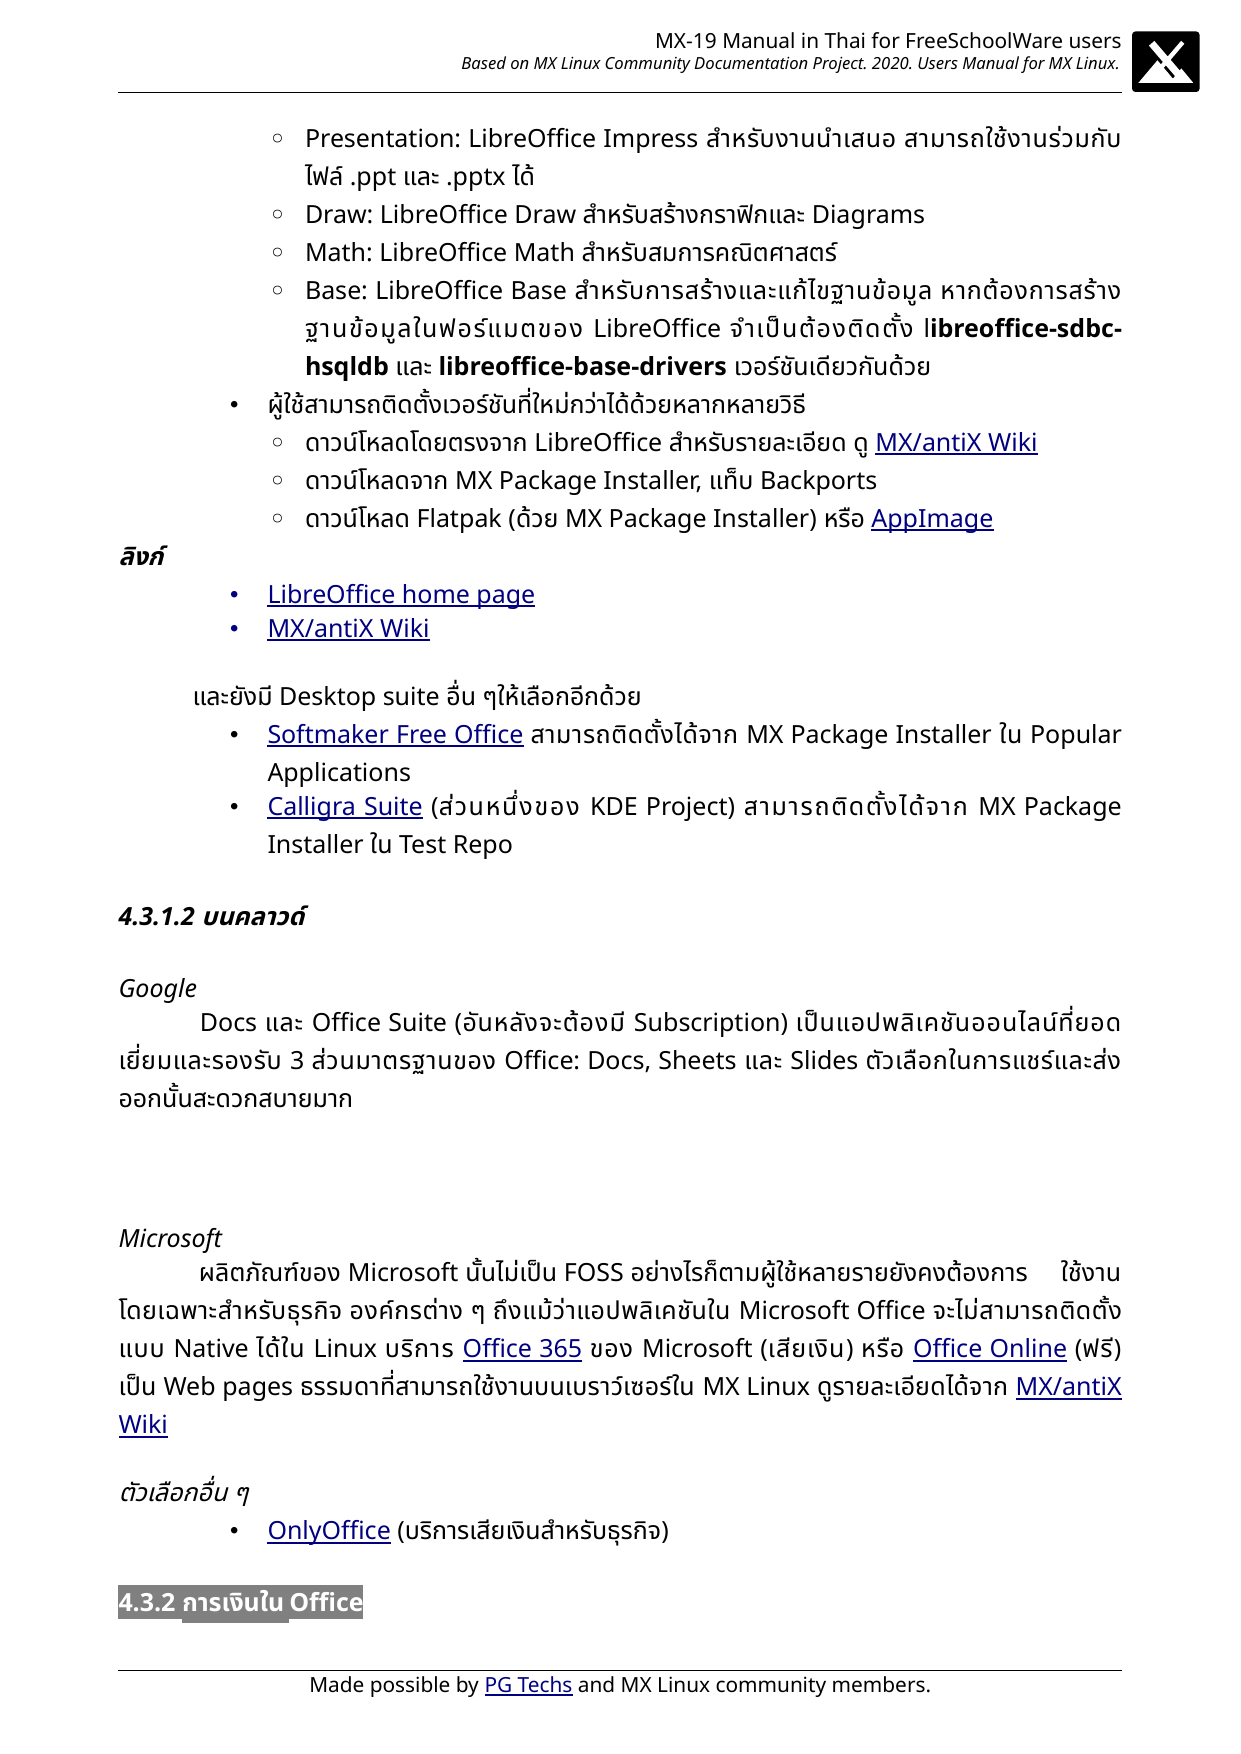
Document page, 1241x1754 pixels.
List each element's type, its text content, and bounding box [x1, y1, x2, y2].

list Math: LibreOffice Math สำหรับสมการคณิตศาสตร์ [267, 234, 1122, 273]
list ดาวน์โหลด Flatpak (ด้วย MX Package Installer) หรือ AppImage [267, 501, 1122, 538]
list Base: LibreOffice Base สำหรับการสร้างและแก้ไขฐานข้อมูล หากต้องการสร้างฐานข้อมูลในฟอร์แมตของ LibreOffice จำเป็นต้องติดตั้ง libreoffice-sdbc-hsqldb และ libreoffice-base-drivers เวอร์ชันเดียวกันด้วย [267, 273, 1122, 387]
list ผู้ใช้สามารถติดตั้งเวอร์ชันที่ใหม่กว่าได้ด้วยหลากหลายวิธี [230, 387, 1122, 424]
list ดาวน์โหลดจาก MX Package Installer, แท็บ Backports [267, 462, 1122, 501]
text Microsoft [118, 1221, 1122, 1255]
list MX/antiX Wiki [230, 610, 1122, 644]
text และยังมี Desktop suite อื่น ๆให้เลือกอีกด้วย [118, 678, 1122, 717]
text ลิงก์ [118, 538, 1122, 576]
list LibreOffice home page [230, 576, 1122, 610]
text ผลิตภัณฑ์ของ Microsoft นั้นไม่เป็น FOSS อย่างไรก็ตามผู้ใช้หลายรายยังคงต้องการ ใช้งาน โดยเฉพาะสำหรับธุรกิจ องค์กรต่าง ๆ ถึงแม้ว่าแอปพลิเคชันใน Microsoft Office จะไม่สามารถติดตั้งแบบ Native ได้ใน Linux บริการ Office 365 ของ Microsoft (เสียเงิน) หรือ Office Online (ฟรี) เป็น Web pages ธรรมดาที่สามารถใช้งานบนเบราว์เซอร์ใน MX Linux ดูรายละเอียดได้จาก MX/antiX Wiki [118, 1255, 1122, 1441]
text 4.3.1.2 บนคลาวด์ [118, 899, 1122, 937]
text ตัวเลือกอื่น ๆ [118, 1475, 1122, 1513]
list OnlyOffice (บริการเสียเงินสำหรับธุรกิจ) [230, 1513, 1122, 1551]
text Docs และ Office Suite (อันหลังจะต้องมี Subscription) เป็นแอปพลิเคชันออนไลน์ที่ยอดเยี่ยมและรองรับ 3 ส่วนมาตรฐานของ Office: Docs, Sheets และ Slides ตัวเลือกในการแชร์และส่งออกนั้นสะดวกสบายมาก [118, 1005, 1122, 1119]
list Softmaker Free Office สามารถติดตั้งได้จาก MX Package Installer ใน Popular Applications [230, 717, 1122, 789]
list Calligra Suite (ส่วนหนึ่งของ KDE Project) สามารถติดตั้งได้จาก MX Package Installer ใน Test Repo [230, 789, 1122, 865]
list Presentation: LibreOffice Impress สำหรับงานนำเสนอ สามารถใช้งานร่วมกับไฟล์ .ppt และ .pptx ได้ [267, 121, 1122, 197]
list ดาวน์โหลดโดยตรงจาก LibreOffice สำหรับรายละเอียด ดู MX/antiX Wiki [267, 424, 1122, 462]
text 4.3.2 การเงินในOffice [118, 1585, 1122, 1623]
text Google [118, 971, 1122, 1005]
list Draw: LibreOffice Draw สำหรับสร้างกราฟิกและ Diagrams [267, 197, 1122, 234]
